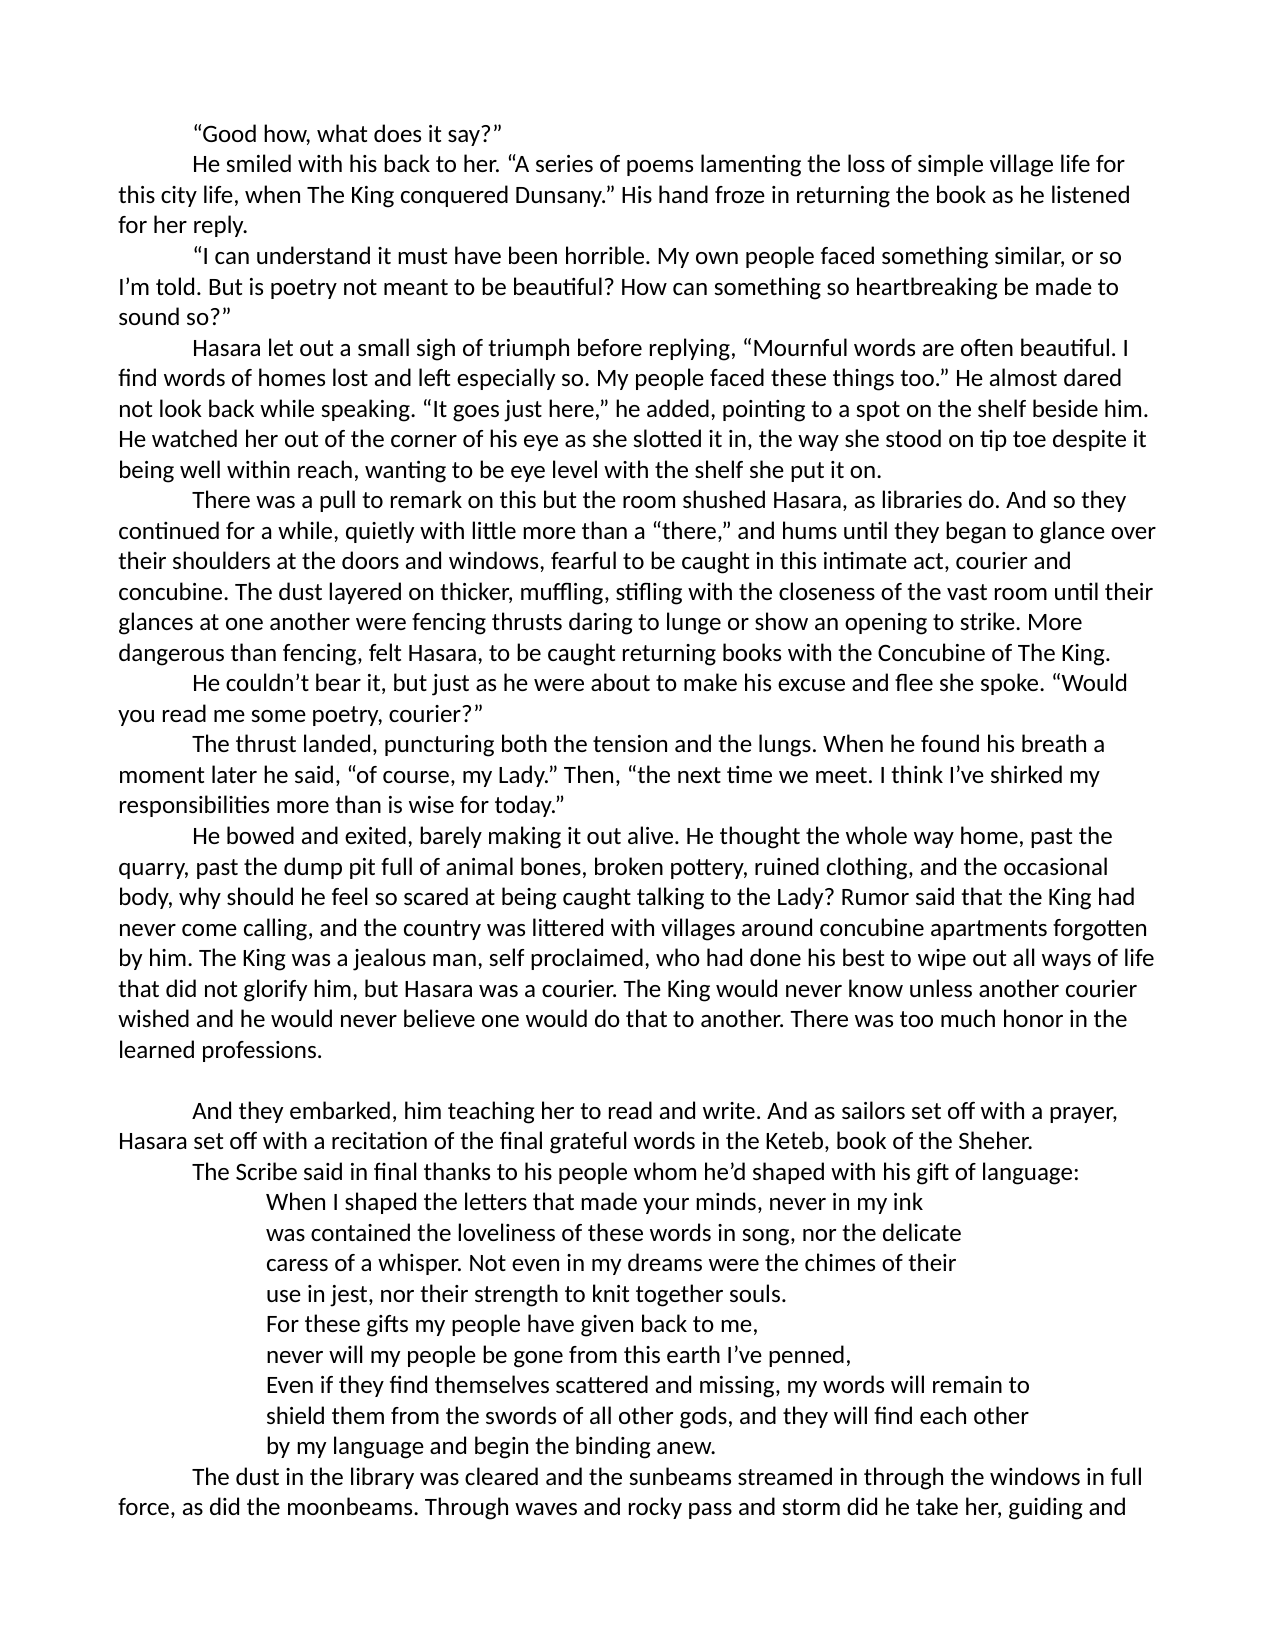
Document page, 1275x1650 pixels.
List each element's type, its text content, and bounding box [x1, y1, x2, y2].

text never will my people be gone from this earth I’ve penned, [118, 1339, 1157, 1369]
text He smiled with his back to her. “A series of poems lamenting the loss of simple village life for this city life, when The King conquered Dunsany.” His hand froze in returning the book as he listened for her reply. [118, 149, 1157, 240]
text caress of a whisper. Not even in my dreams were the chimes of their [118, 1247, 1157, 1278]
text He couldn’t bear it, but just as he were about to make his excuse and flee she spoke. “Would you read me some poetry, courier?” [118, 667, 1157, 728]
text “I can understand it must have been horrible. My own people faced something similar, or so I’m told. But is poetry not meant to be beautiful? How can something so heartbreaking be made to sound so?” [118, 240, 1157, 332]
text When I shaped the letters that made your minds, never in my ink [118, 1186, 1157, 1217]
text He bowed and exited, barely making it out alive. He thought the whole way home, past the quarry, past the dump pit full of animal bones, broken pottery, ruined clothing, and the occasional body, why should he feel so scared at being caught talking to the Lady? Rumor said that the King had never come calling, and the country was littered with villages around concubine apartments forgotten by him. The King was a jealous man, self proclaimed, who had done his best to wipe out all ways of life that did not glorify him, but Hasara was a courier. The King would never know unless another courier wished and he would never believe one would do that to another. There was too much honor in the learned professions. [118, 820, 1157, 1064]
text And they embarked, him teaching her to read and write. And as sailors set off with a prayer, Hasara set off with a recitation of the final grateful words in the Keteb, book of the Sheher. [118, 1095, 1157, 1156]
text Hasara let out a small sigh of triumph before replying, “Mournful words are often beautiful. I find words of homes lost and left especially so. My people faced these things too.” He almost dared not look back while speaking. “It goes just here,” he added, pointing to a spot on the shelf beside him. He watched her out of the corner of his eye as she slotted it in, the way she stood on tip toe despite it being well within reach, wanting to be eye level with the shelf she put it on. [118, 332, 1157, 484]
text The Scribe said in final thanks to his people whom he’d shaped with his gift of language: [118, 1156, 1157, 1186]
text shield them from the swords of all other gods, and they will find each other [118, 1400, 1157, 1431]
text There was a pull to remark on this but the room shushed Hasara, as libraries do. And so they continued for a while, quietly with little more than a “there,” and hums until they began to glance over their shoulders at the doors and windows, fearful to be caught in this intimate act, courier and concubine. The dust layered on thicker, muffling, stifling with the closeness of the vast room until their glances at one another were fencing thrusts daring to lunge or show an opening to strike. More dangerous than fencing, felt Hasara, to be caught returning books with the Concubine of The King. [118, 484, 1157, 667]
text “Good how, what does it say?” [118, 118, 1157, 149]
text The dust in the library was cleared and the sunbeams streamed in through the windows in full force, as did the moonbeams. Through waves and rocky pass and storm did he take her, guiding and [118, 1461, 1157, 1522]
text was contained the loveliness of these words in song, nor the delicate [118, 1217, 1157, 1247]
text use in jest, nor their strength to knit together souls. [118, 1278, 1157, 1308]
text For these gifts my people have given back to me, [118, 1308, 1157, 1339]
text by my language and begin the binding anew. [118, 1431, 1157, 1461]
text The thrust landed, puncturing both the tension and the lungs. When he found his breath a moment later he said, “of course, my Lady.” Then, “the next time we meet. I think I’ve shirked my responsibilities more than is wise for today.” [118, 728, 1157, 820]
text Even if they find themselves scattered and missing, my words will remain to [118, 1369, 1157, 1400]
